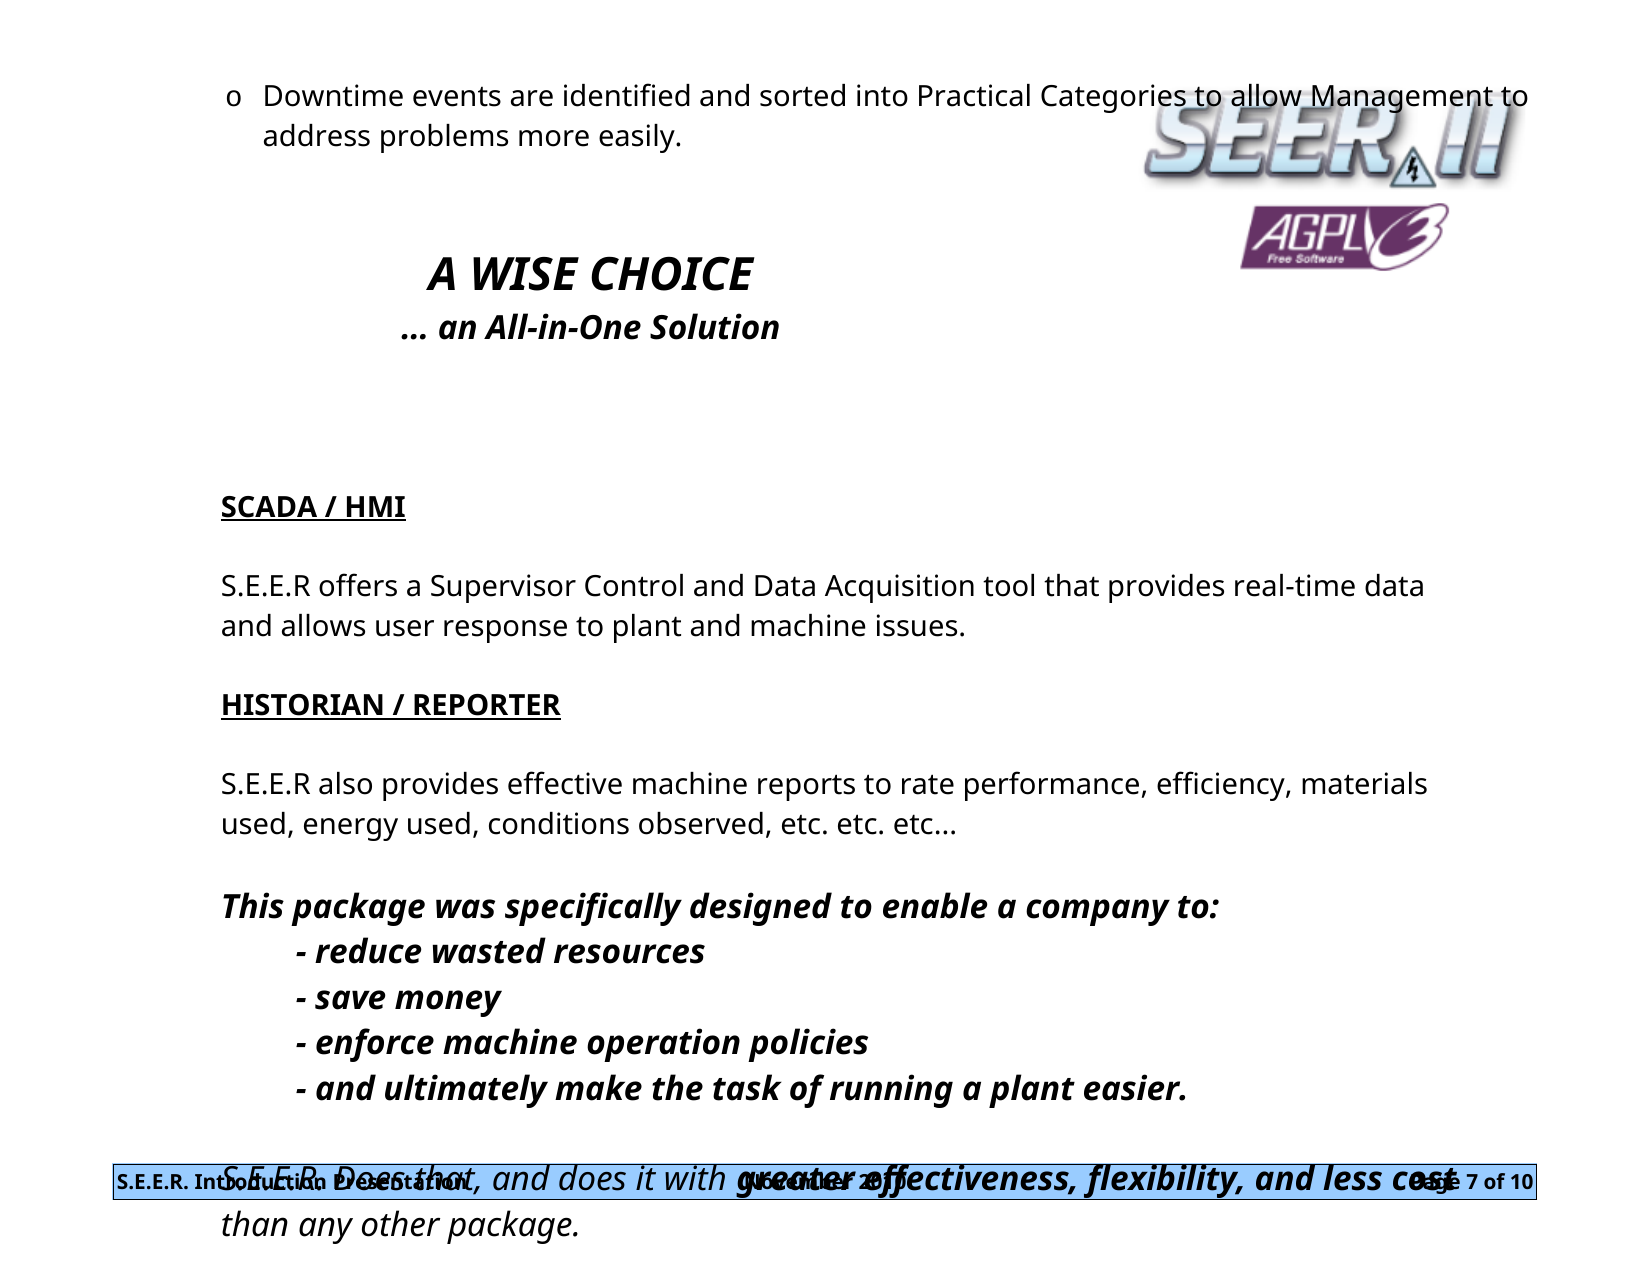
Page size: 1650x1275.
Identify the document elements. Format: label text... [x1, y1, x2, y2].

list Downtime events are identified and sorted into Practical Categories to allow Management to address problems more easily. [225, 75, 1537, 154]
picture [1316, 86, 1328, 102]
picture [1134, 86, 1526, 282]
picture [1515, 92, 1524, 104]
